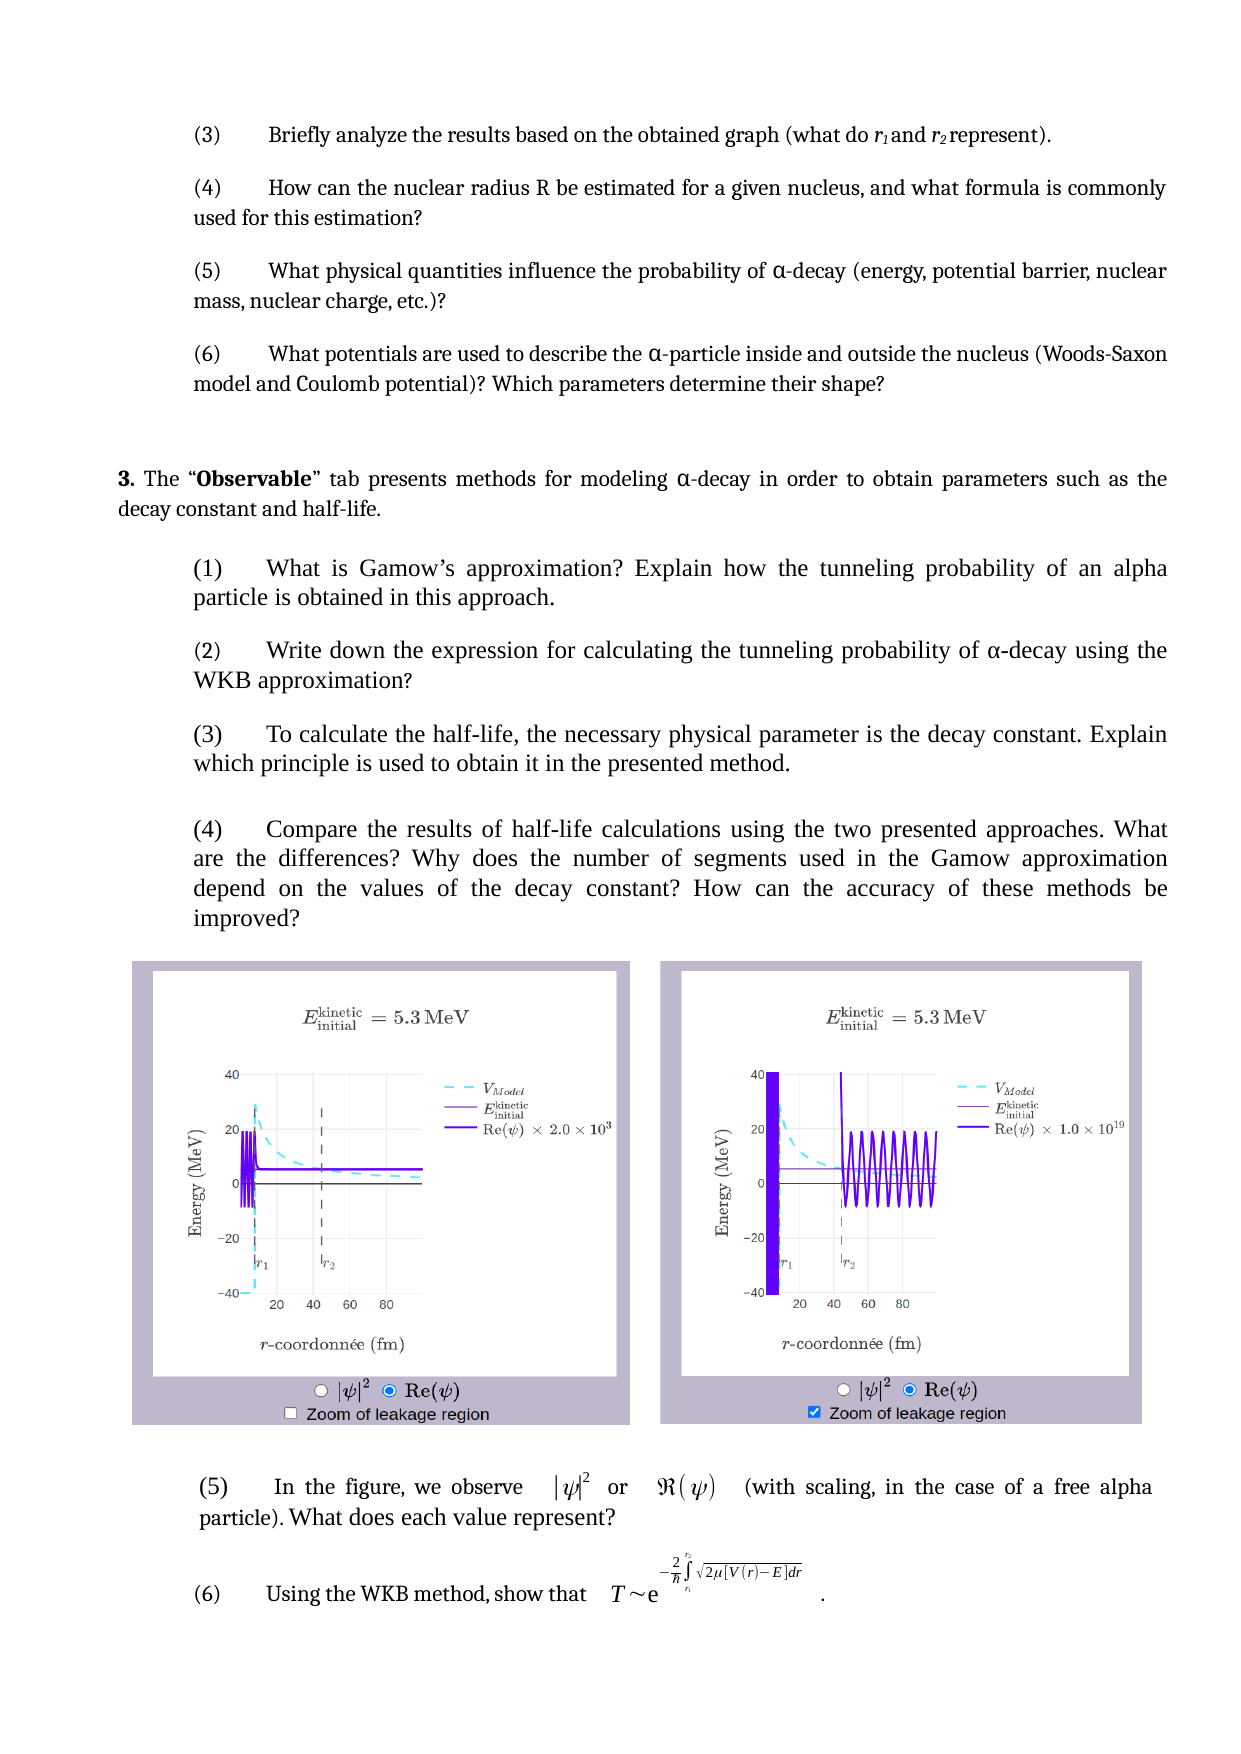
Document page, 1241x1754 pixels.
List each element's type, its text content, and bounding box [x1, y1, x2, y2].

list What physical quantities influence the probability of α-decay (energy, potential barrier, nuclear mass, nuclear charge, etc.)? [193, 255, 1169, 314]
list To calculate the half-life, the necessary physical parameter is the decay constant. Explain which principle is used to obtain it in the presented method. [193, 718, 1169, 777]
picture [660, 961, 1142, 1424]
list Using the WKB method, show that . [193, 1549, 1169, 1607]
list Compare the results of half-life calculations using the two presented approaches. What are the differences? Why does the number of segments used in the Gamow approximation depend on the values of the decay constant? How can the accuracy of these methods be improved? [193, 813, 1169, 932]
table_cell In the figure, we observe or (with scaling, in the case of a free alpha particle). What does each value represent? [118, 1457, 1159, 1543]
list What is Gamow’s approximation? Explain how the tunneling probability of an alpha particle is obtained in this approach. [193, 552, 1169, 611]
table_header [118, 955, 644, 1457]
text 3. The “Observable” tab presents methods for modeling α-decay in order to obtain parameters such as the decay constant and half-life. [118, 463, 1169, 522]
list Briefly analyze the results based on the obtained graph (what do r1 and r2 represent). [193, 118, 1169, 148]
table_header [644, 955, 1159, 1457]
list What potentials are used to describe the α-particle inside and outside the nucleus (Woods-Saxon model and Coulomb potential)? Which parameters determine their shape? [193, 338, 1169, 397]
list How can the nuclear radius R be estimated for a given nucleus, and what formula is commonly used for this estimation? [193, 172, 1169, 231]
list Write down the expression for calculating the tunneling probability of α-decay using the WKB approximation? [193, 635, 1169, 694]
picture [132, 961, 630, 1425]
